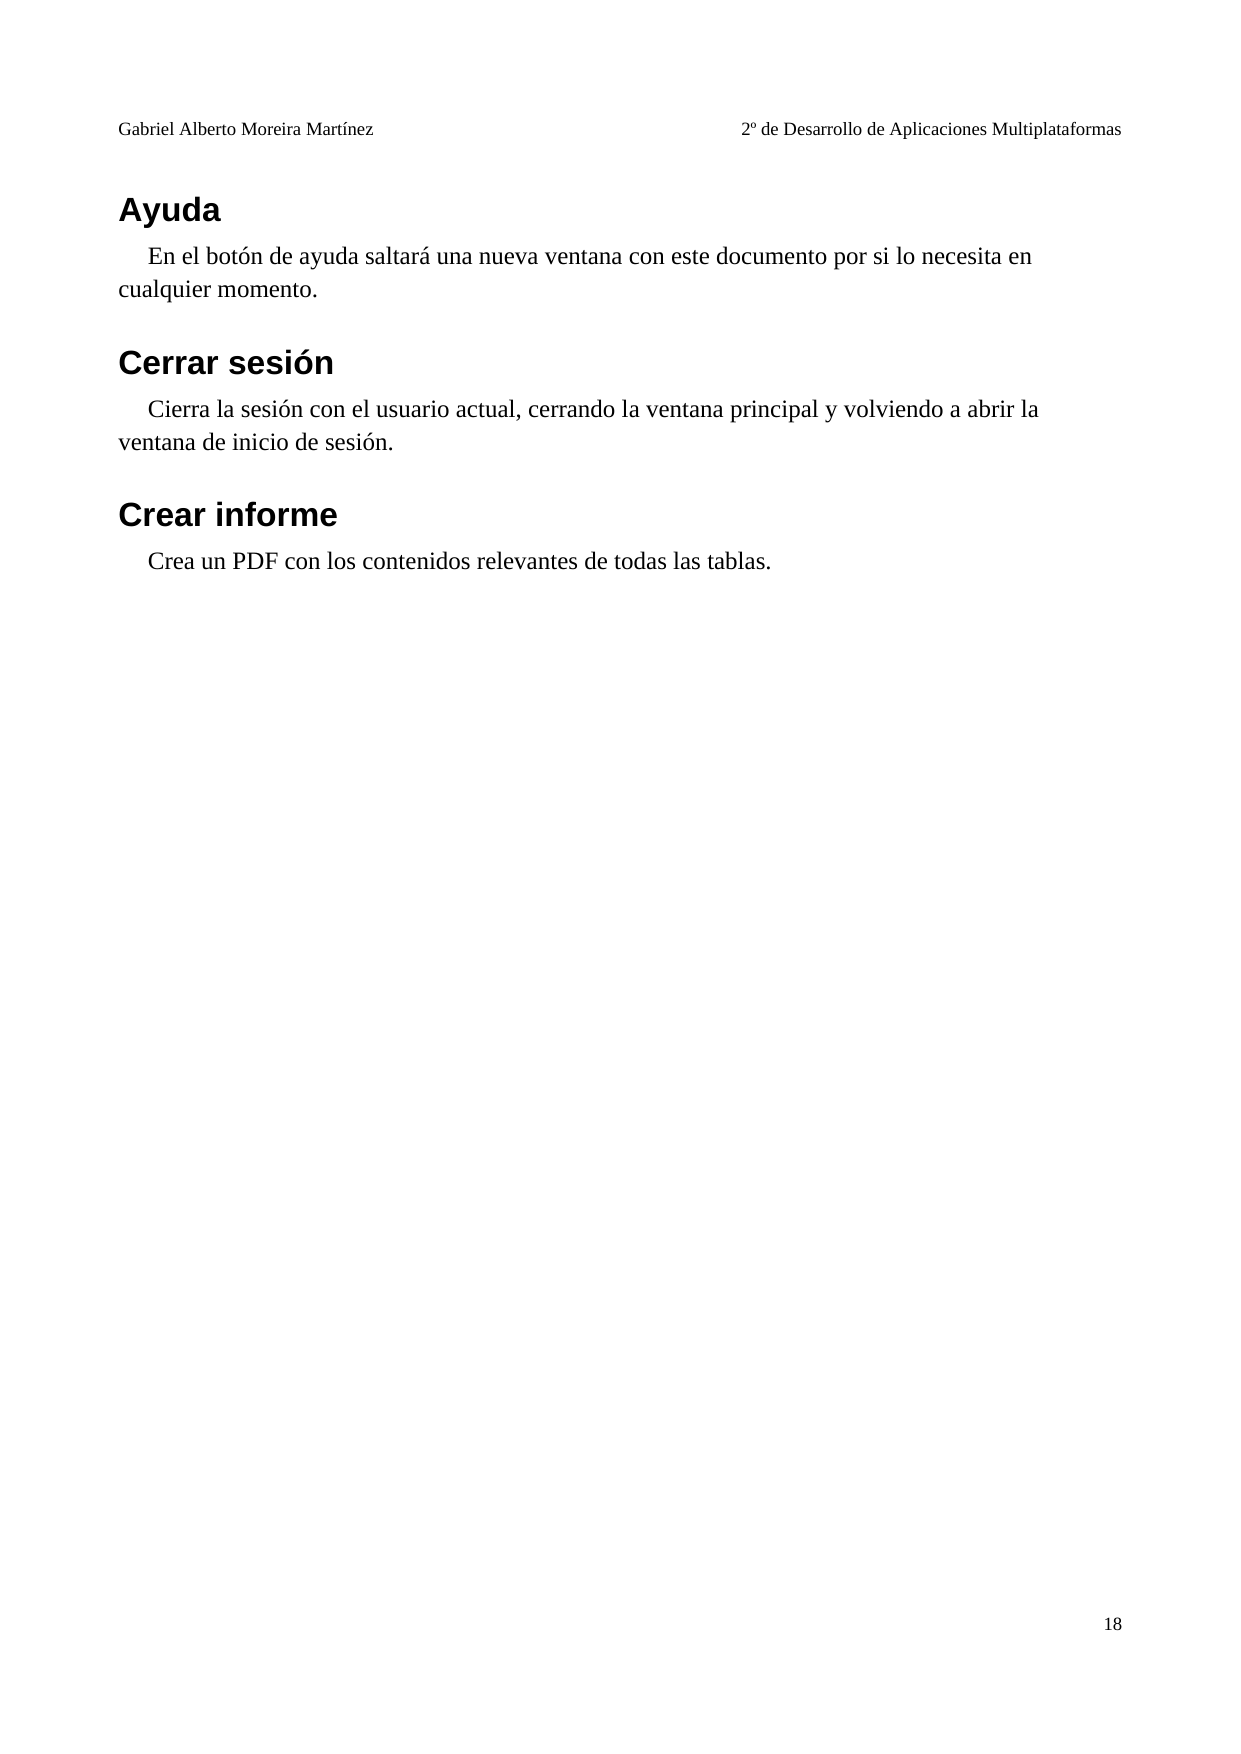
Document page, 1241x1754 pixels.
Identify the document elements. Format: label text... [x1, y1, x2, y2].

subtitle Crear informe [118, 495, 1122, 534]
text Cierra la sesión con el usuario actual, cerrando la ventana principal y volviendo a abrir la ventana de inicio de sesión. [118, 394, 1122, 456]
subtitle Cerrar sesión [118, 343, 1122, 381]
subtitle Ayuda [118, 190, 1122, 229]
text Crea un PDF con los contenidos relevantes de todas las tablas. [118, 546, 1122, 575]
text En el botón de ayuda saltará una nueva ventana con este documento por si lo necesita en cualquier momento. [118, 241, 1122, 303]
